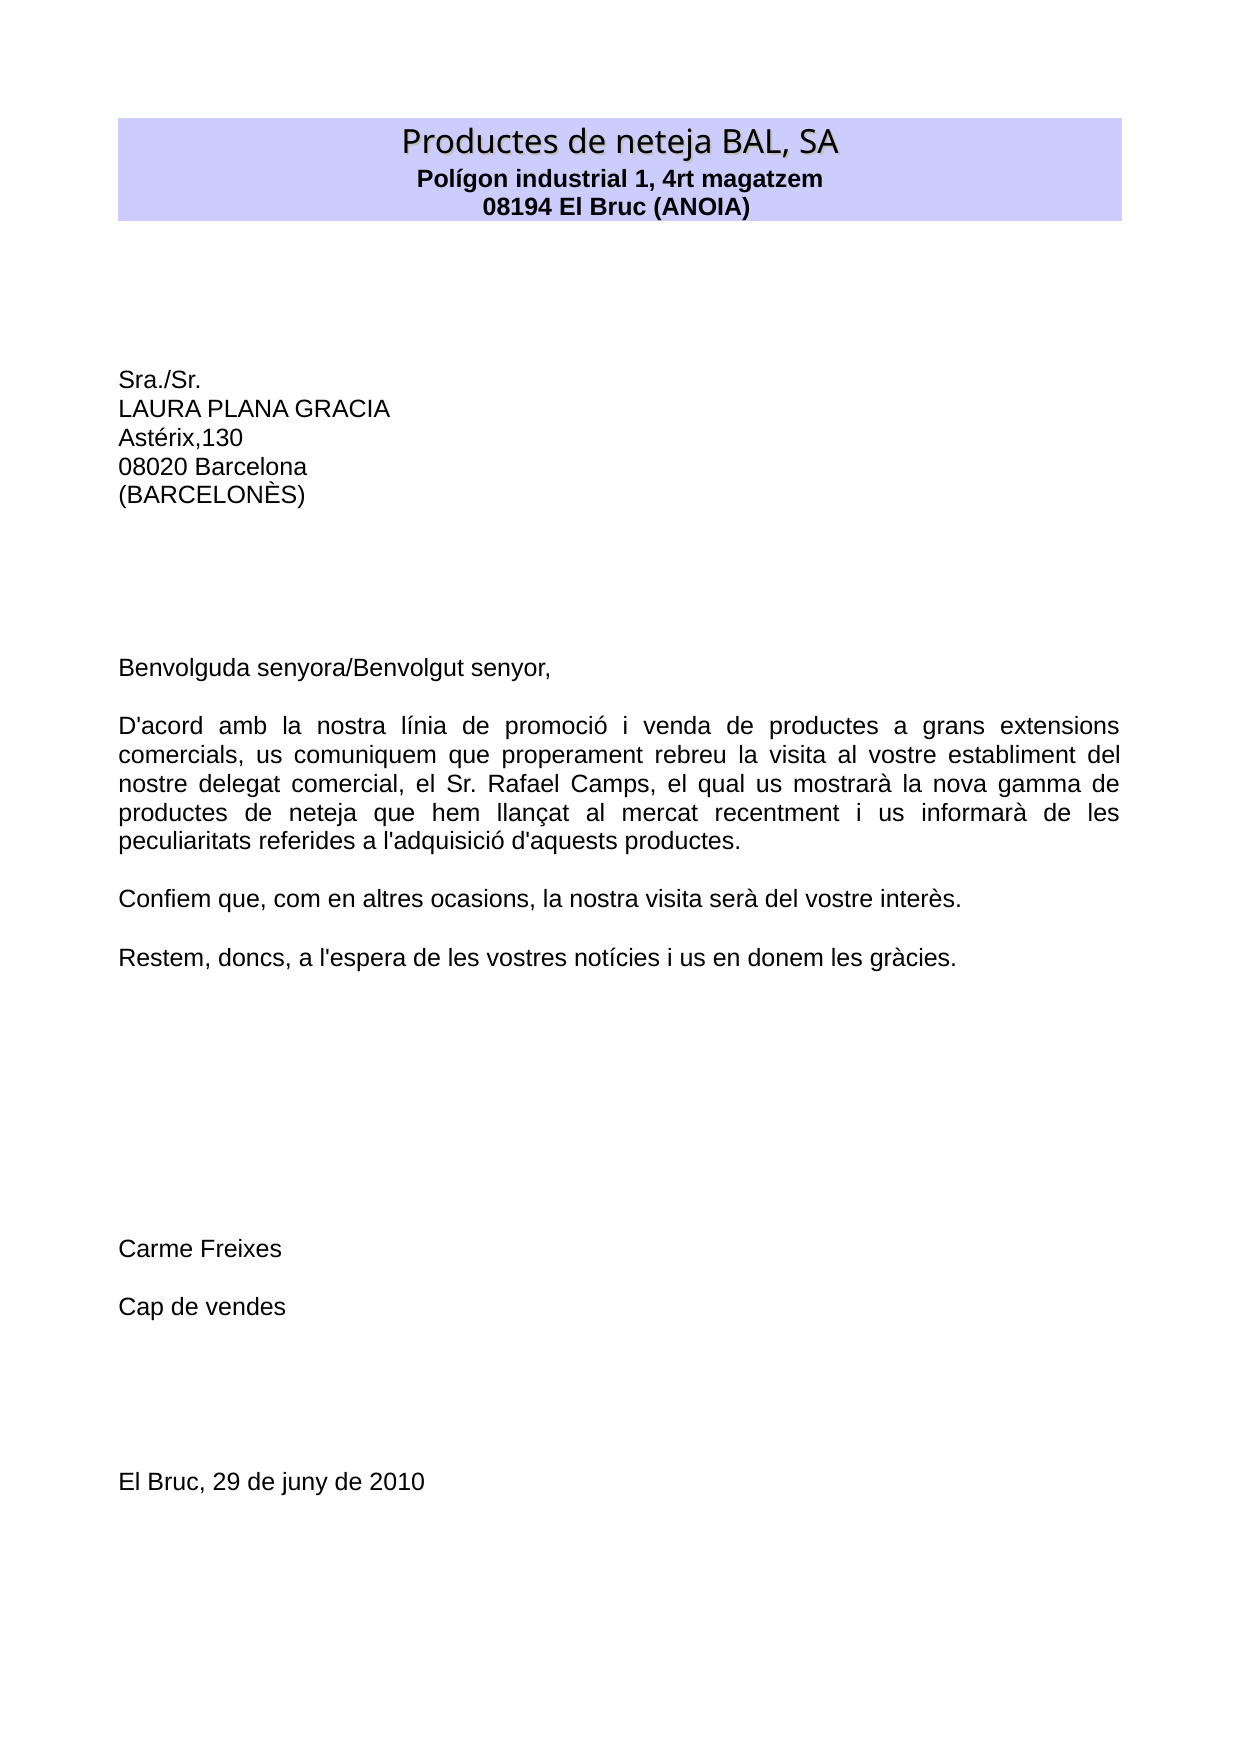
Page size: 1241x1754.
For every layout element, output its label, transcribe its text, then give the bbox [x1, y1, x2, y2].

text Restem, doncs, a l'espera de les vostres notícies i us en donem les gràcies. [118, 943, 1122, 971]
text El Bruc, 29 de juny de 2010 [118, 1467, 1122, 1496]
text Sra./Sr. [118, 366, 1122, 394]
text Carme Freixes [118, 1234, 1122, 1263]
text Confiem que, com en altres ocasions, la nostra visita serà del vostre interès. [118, 884, 1122, 913]
text (BARCELONÈS) [118, 481, 1122, 509]
text D'acord amb la nostra línia de promoció i venda de productes a grans extensions comercials, us comuniquem que properament rebreu la visita al vostre establiment del nostre delegat comercial, el Sr. Rafael Camps, el qual us mostrarà la nova gamma de productes de neteja que hem llançat al mercat recentment i us informarà de les peculiaritats referides a l'adquisició d'aquests productes. [118, 711, 1122, 855]
text Benvolguda senyora/Benvolgut senyor, [118, 653, 1122, 682]
text 08020 Barcelona [118, 452, 1122, 481]
text Productes de neteja BAL, SA Polígon industrial 1, 4rt magatzem 08194 El Bruc (ANOIA) [118, 118, 1122, 221]
text Astérix,130 [118, 423, 1122, 452]
text Cap de vendes [118, 1292, 1122, 1321]
text LAURA PLANA GRACIA [118, 394, 1122, 423]
